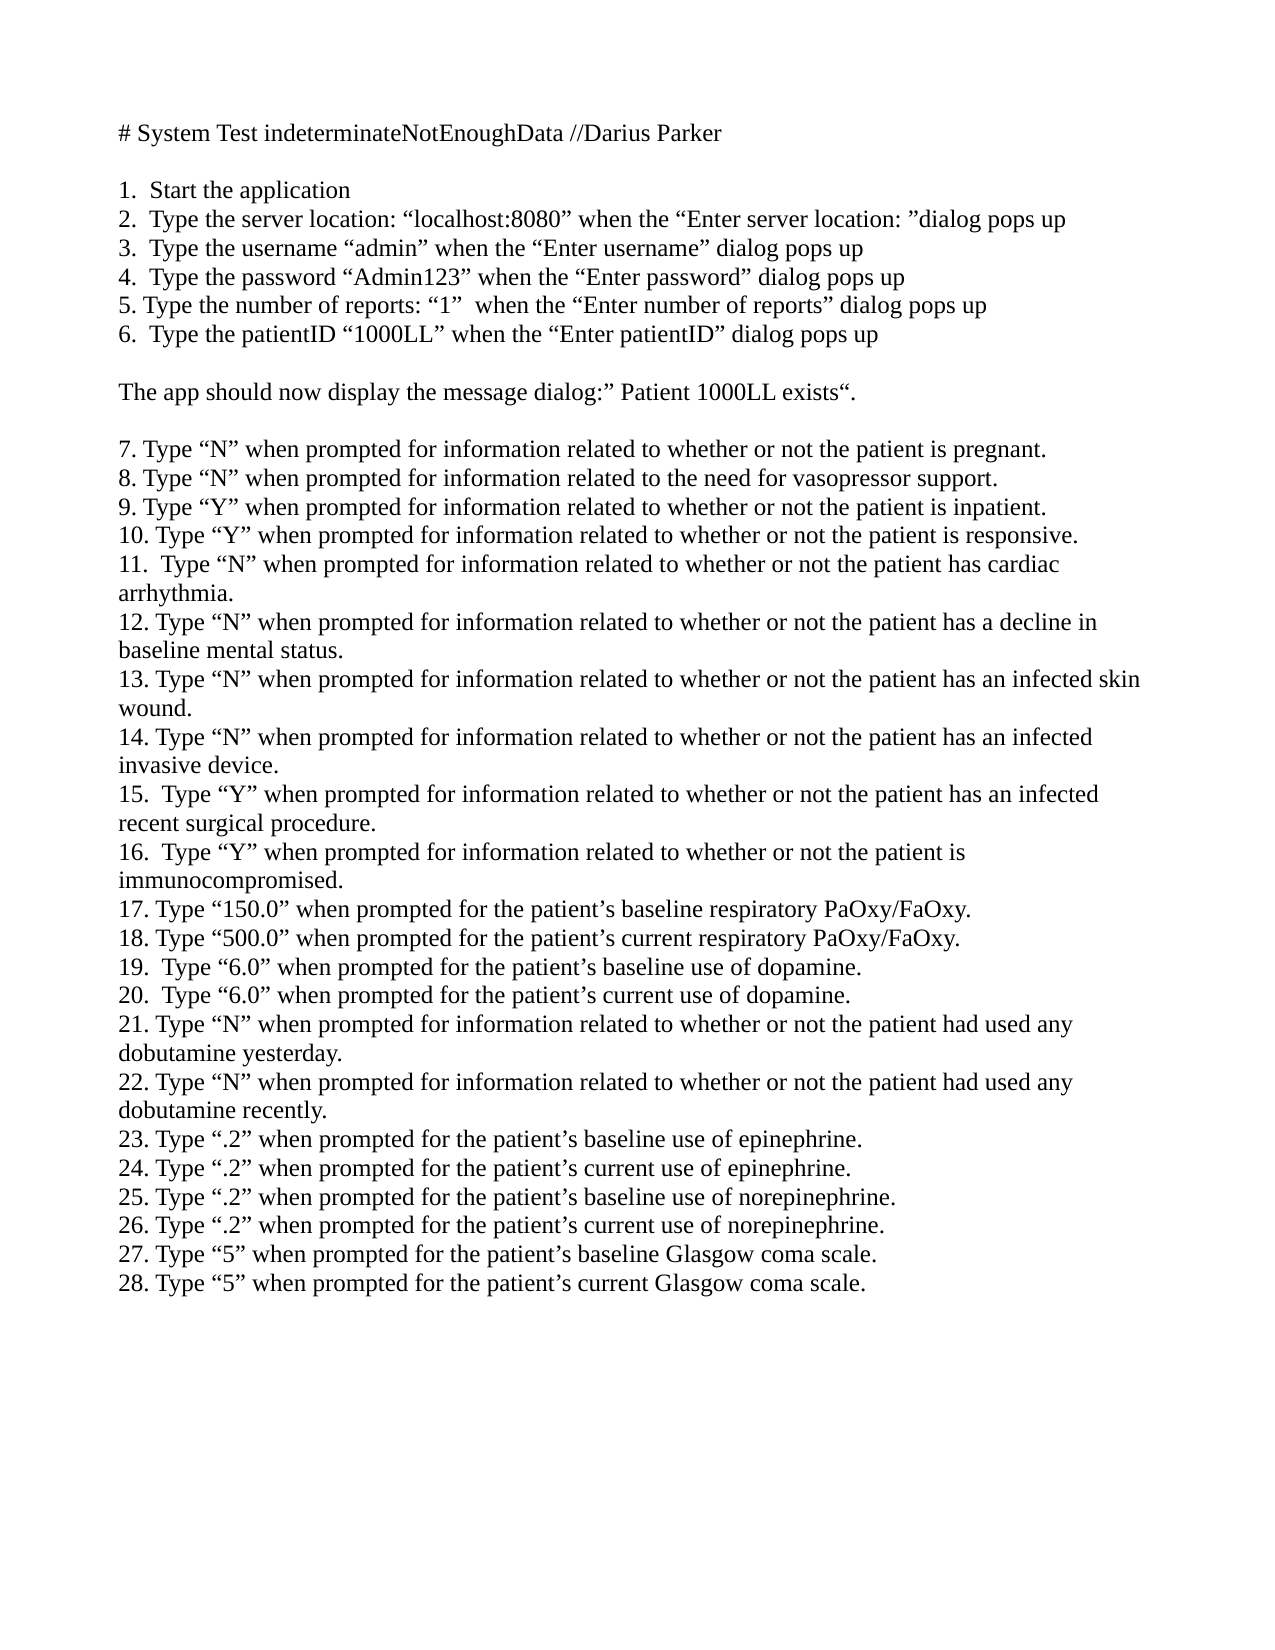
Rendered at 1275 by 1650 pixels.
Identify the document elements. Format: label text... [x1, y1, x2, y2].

text 3. Type the username “admin” when the “Enter username” dialog pops up [118, 233, 1157, 262]
text 11. Type “N” when prompted for information related to whether or not the patient has cardiac arrhythmia. [118, 549, 1157, 607]
text 28. Type “5” when prompted for the patient’s current Glasgow coma scale. [118, 1268, 1157, 1297]
text 5. Type the number of reports: “1” when the “Enter number of reports” dialog pops up [118, 291, 1157, 319]
text 22. Type “N” when prompted for information related to whether or not the patient had used any dobutamine recently. [118, 1067, 1157, 1124]
text 16. Type “Y” when prompted for information related to whether or not the patient is immunocompromised. [118, 837, 1157, 894]
text # System Test indeterminateNotEnoughData //Darius Parker [118, 118, 1157, 147]
text 24. Type “.2” when prompted for the patient’s current use of epinephrine. [118, 1153, 1157, 1182]
text 12. Type “N” when prompted for information related to whether or not the patient has a decline in baseline mental status. [118, 607, 1157, 664]
text 2. Type the server location: “localhost:8080” when the “Enter server location: ”dialog pops up [118, 204, 1157, 233]
text 21. Type “N” when prompted for information related to whether or not the patient had used any dobutamine yesterday. [118, 1009, 1157, 1067]
text 18. Type “500.0” when prompted for the patient’s current respiratory PaOxy/FaOxy. [118, 923, 1157, 952]
text 17. Type “150.0” when prompted for the patient’s baseline respiratory PaOxy/FaOxy. [118, 894, 1157, 923]
text 7. Type “N” when prompted for information related to whether or not the patient is pregnant. [118, 434, 1157, 463]
text The app should now display the message dialog:” Patient 1000LL exists“. [118, 377, 1157, 406]
text 1. Start the application [118, 176, 1157, 204]
text 6. Type the patientID “1000LL” when the “Enter patientID” dialog pops up [118, 319, 1157, 348]
text 9. Type “Y” when prompted for information related to whether or not the patient is inpatient. [118, 492, 1157, 521]
text 10. Type “Y” when prompted for information related to whether or not the patient is responsive. [118, 521, 1157, 549]
text 23. Type “.2” when prompted for the patient’s baseline use of epinephrine. [118, 1124, 1157, 1153]
text 13. Type “N” when prompted for information related to whether or not the patient has an infected skin wound. [118, 664, 1157, 722]
text 26. Type “.2” when prompted for the patient’s current use of norepinephrine. [118, 1211, 1157, 1239]
text 19. Type “6.0” when prompted for the patient’s baseline use of dopamine. [118, 952, 1157, 981]
text 15. Type “Y” when prompted for information related to whether or not the patient has an infected recent surgical procedure. [118, 779, 1157, 837]
text 8. Type “N” when prompted for information related to the need for vasopressor support. [118, 463, 1157, 492]
text 27. Type “5” when prompted for the patient’s baseline Glasgow coma scale. [118, 1239, 1157, 1268]
text 14. Type “N” when prompted for information related to whether or not the patient has an infected invasive device. [118, 722, 1157, 779]
text 4. Type the password “Admin123” when the “Enter password” dialog pops up [118, 262, 1157, 291]
text 20. Type “6.0” when prompted for the patient’s current use of dopamine. [118, 981, 1157, 1009]
text 25. Type “.2” when prompted for the patient’s baseline use of norepinephrine. [118, 1182, 1157, 1211]
